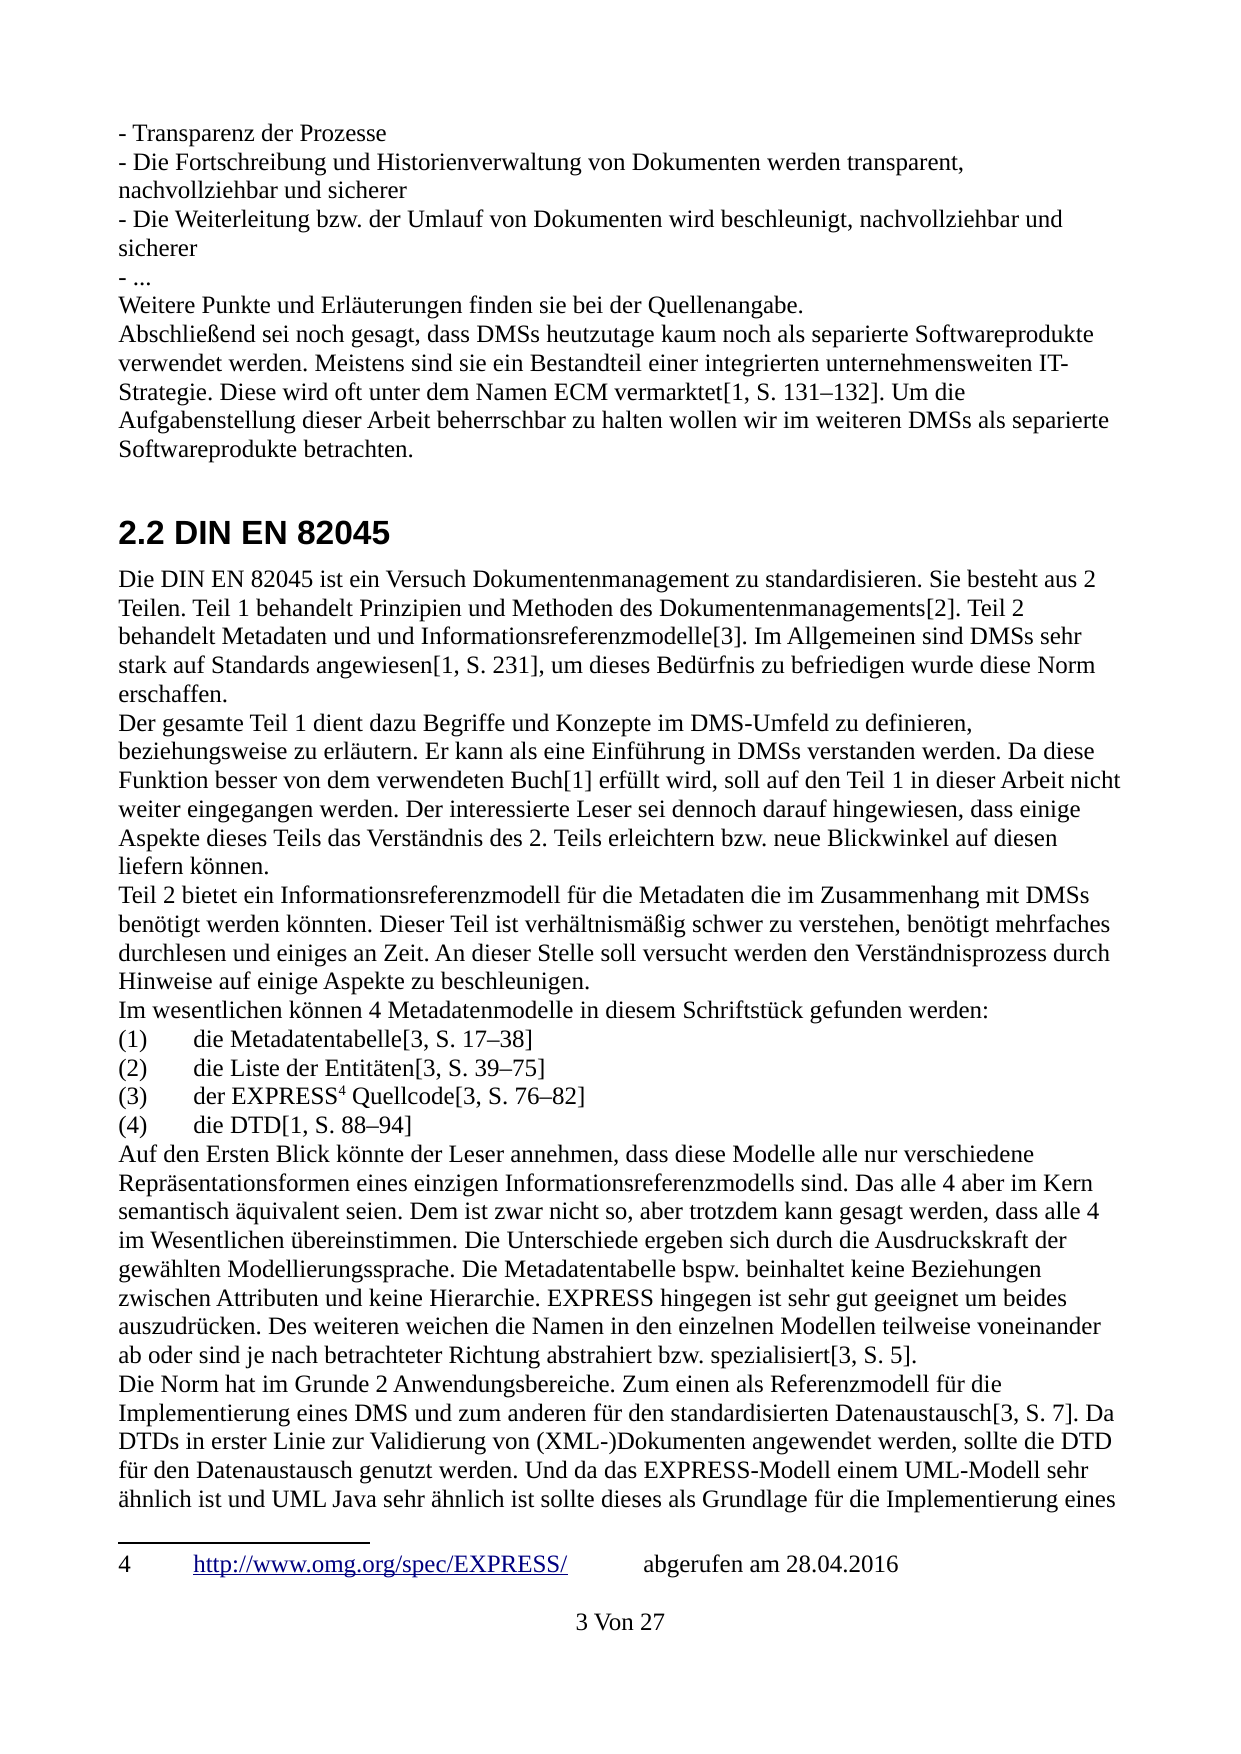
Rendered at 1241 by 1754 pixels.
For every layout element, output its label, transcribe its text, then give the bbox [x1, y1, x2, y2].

text Abschließend sei noch gesagt, dass DMSs heutzutage kaum noch als separierte Softwareprodukte verwendet werden. Meistens sind sie ein Bestandteil einer integrierten unternehmensweiten IT-Strategie. Diese wird oft unter dem Namen ECM vermarktet[1, S. 131–132]. Um die Aufgabenstellung dieser Arbeit beherrschbar zu halten wollen wir im weiteren DMSs als separierte Softwareprodukte betrachten. [118, 319, 1122, 463]
text Weitere Punkte und Erläuterungen finden sie bei der Quellenangabe. [118, 291, 1122, 319]
subtitle 2.2 DIN EN 82045 [118, 513, 1122, 551]
text - ... [118, 262, 1122, 291]
text Im wesentlichen können 4 Metadatenmodelle in diesem Schriftstück gefunden werden: [118, 995, 1122, 1024]
text (2) die Liste der Entitäten[3, S. 39–75] [118, 1053, 1122, 1081]
text - Transparenz der Prozesse [118, 118, 1122, 147]
text (3) der EXPRESS Quellcode[3, S. 76–82] [118, 1081, 1122, 1110]
text Teil 2 bietet ein Informationsreferenzmodell für die Metadaten die im Zusammenhang mit DMSs benötigt werden könnten. Dieser Teil ist verhältnismäßig schwer zu verstehen, benötigt mehrfaches durchlesen und einiges an Zeit. An dieser Stelle soll versucht werden den Verständnisprozess durch Hinweise auf einige Aspekte zu beschleunigen. [118, 880, 1122, 995]
text - Die Weiterleitung bzw. der Umlauf von Dokumenten wird beschleunigt, nachvollziehbar und sicherer [118, 204, 1122, 262]
text - Die Fortschreibung und Historienverwaltung von Dokumenten werden transparent, nachvollziehbar und sicherer [118, 147, 1122, 204]
text (1) die Metadatentabelle[3, S. 17–38] [118, 1024, 1122, 1053]
text Der gesamte Teil 1 dient dazu Begriffe und Konzepte im DMS-Umfeld zu definieren, beziehungsweise zu erläutern. Er kann als eine Einführung in DMSs verstanden werden. Da diese Funktion besser von dem verwendeten Buch[1] erfüllt wird, soll auf den Teil 1 in dieser Arbeit nicht weiter eingegangen werden. Der interessierte Leser sei dennoch darauf hingewiesen, dass einige Aspekte dieses Teils das Verständnis des 2. Teils erleichtern bzw. neue Blickwinkel auf diesen liefern können. [118, 708, 1122, 880]
text Die DIN EN 82045 ist ein Versuch Dokumentenmanagement zu standardisieren. Sie besteht aus 2 Teilen. Teil 1 behandelt Prinzipien und Methoden des Dokumentenmanagements[2]. Teil 2 behandelt Metadaten und und Informationsreferenzmodelle[3]. Im Allgemeinen sind DMSs sehr stark auf Standards angewiesen[1, S. 231], um dieses Bedürfnis zu befriedigen wurde diese Norm erschaffen. [118, 564, 1122, 708]
text Die Norm hat im Grunde 2 Anwendungsbereiche. Zum einen als Referenzmodell für die Implementierung eines DMS und zum anderen für den standardisierten Datenaustausch[3, S. 7]. Da DTDs in erster Linie zur Validierung von (XML-)Dokumenten angewendet werden, sollte die DTD für den Datenaustausch genutzt werden. Und da das EXPRESS-Modell einem UML-Modell sehr ähnlich ist und UML Java sehr ähnlich ist sollte dieses als Grundlage für die Implementierung eines [118, 1369, 1122, 1513]
text http://www.omg.org/spec/EXPRESS/ abgerufen am 28.04.2016 [118, 1549, 1122, 1578]
text (4) die DTD[1, S. 88–94] [118, 1110, 1122, 1139]
text Auf den Ersten Blick könnte der Leser annehmen, dass diese Modelle alle nur verschiedene Repräsentationsformen eines einzigen Informationsreferenzmodells sind. Das alle 4 aber im Kern semantisch äquivalent seien. Dem ist zwar nicht so, aber trotzdem kann gesagt werden, dass alle 4 im Wesentlichen übereinstimmen. Die Unterschiede ergeben sich durch die Ausdruckskraft der gewählten Modellierungssprache. Die Metadatentabelle bspw. beinhaltet keine Beziehungen zwischen Attributen und keine Hierarchie. EXPRESS hingegen ist sehr gut geeignet um beides auszudrücken. Des weiteren weichen die Namen in den einzelnen Modellen teilweise voneinander ab oder sind je nach betrachteter Richtung abstrahiert bzw. spezialisiert[3, S. 5]. [118, 1139, 1122, 1369]
